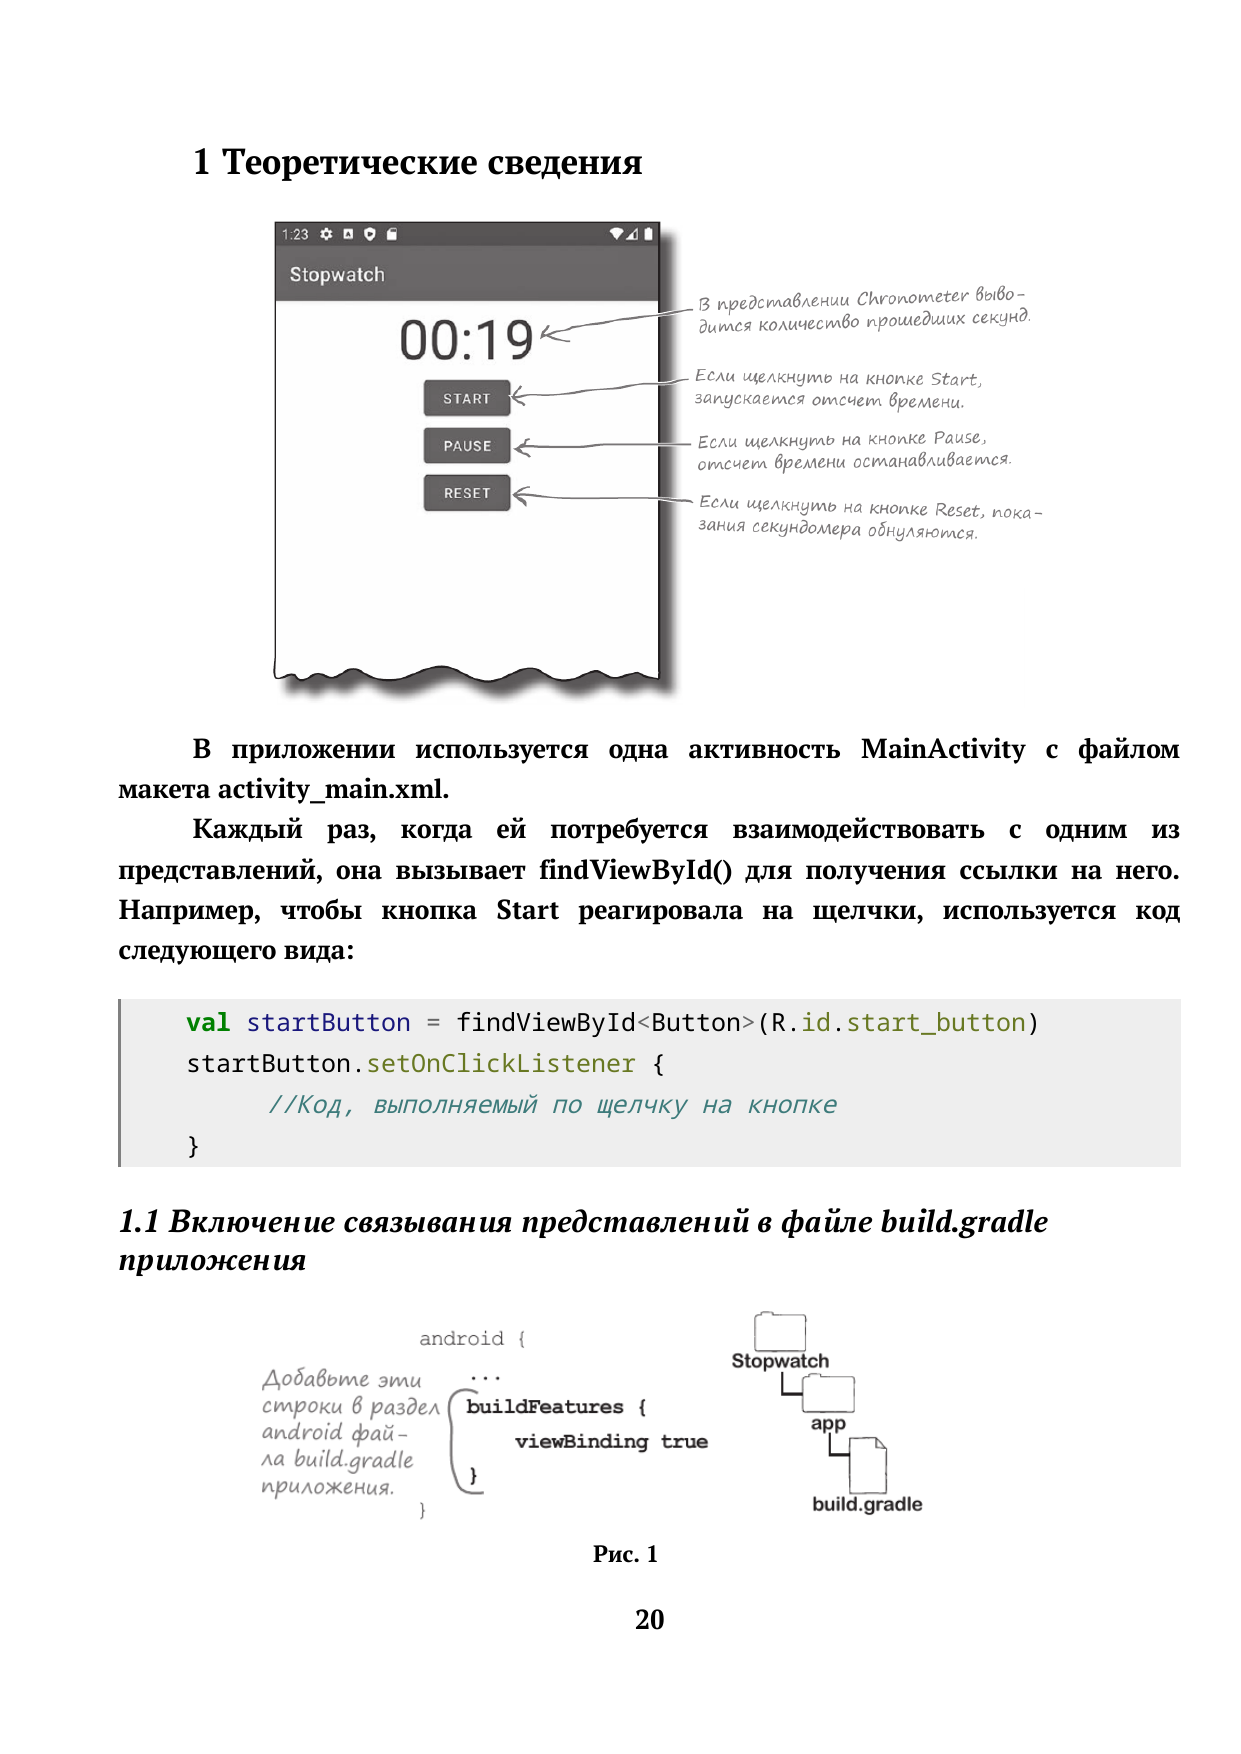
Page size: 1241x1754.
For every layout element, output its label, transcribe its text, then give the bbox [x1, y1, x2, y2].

text В приложении используется одна активность MainActivity с файлом макета activity_main.xml. [118, 731, 1181, 805]
picture [242, 199, 1063, 708]
text val startButton = findViewById<Button>(R.id.start_button) [121, 999, 1181, 1039]
subtitle 1.1 Включение связывания представлений в файле build.gradle приложения [118, 1201, 1181, 1278]
text Каждый раз, когда ей потребуется взаимодействовать с одним из представлений, она вызывает findViewById() для получения ссылки на него. Например, чтобы кнопка Start реагировала на щелчки, используется код следующего вида: [118, 812, 1181, 966]
subtitle 1 Теоретические сведения [192, 139, 1181, 183]
text Рис. 1 [233, 1527, 1018, 1568]
text } [121, 1121, 1181, 1167]
picture [233, 1309, 1018, 1527]
text //Код, выполняемый по щелчку на кнопке [121, 1081, 1181, 1121]
text startButton.setOnClickListener { [121, 1040, 1181, 1080]
